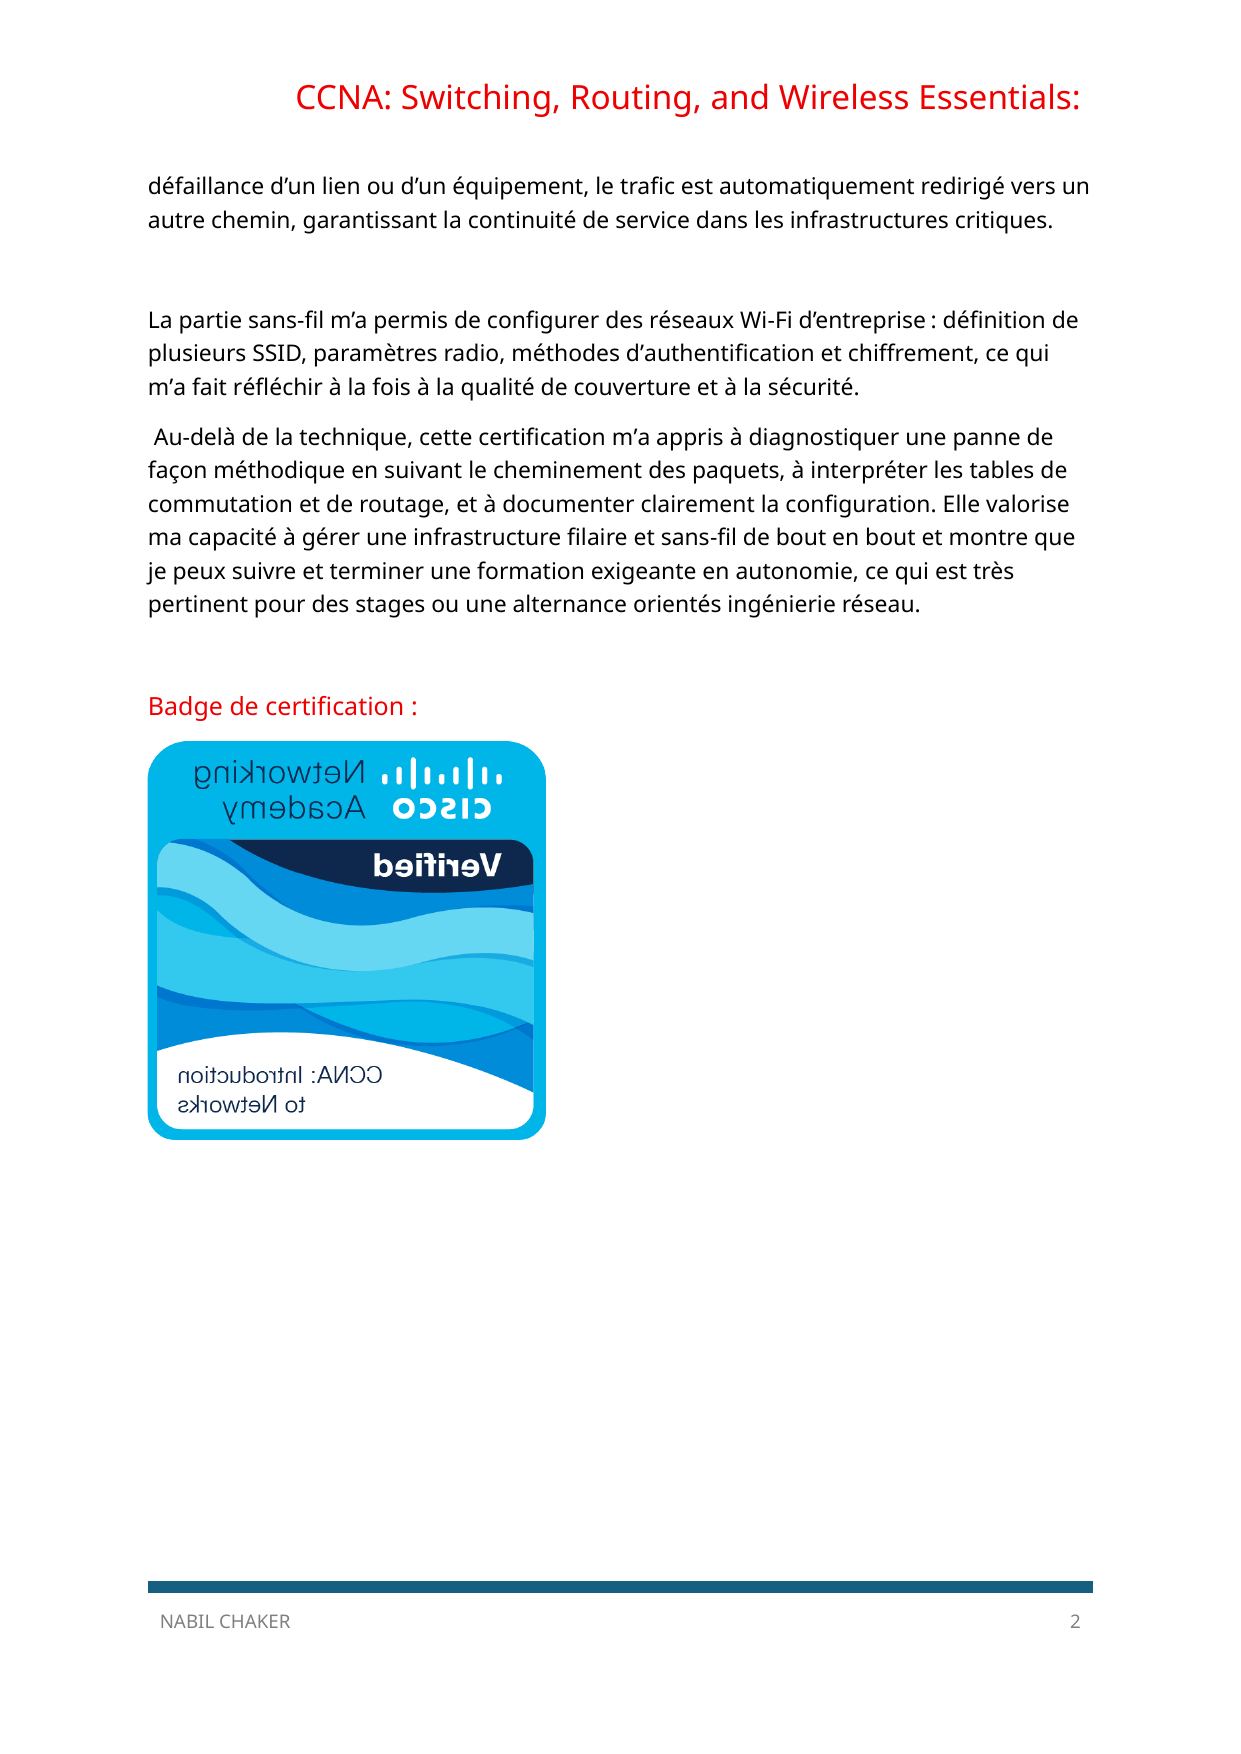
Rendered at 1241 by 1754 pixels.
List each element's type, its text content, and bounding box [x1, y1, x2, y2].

text La partie sans‑fil m’a permis de configurer des réseaux Wi‑Fi d’entreprise : définition de plusieurs SSID, paramètres radio, méthodes d’authentification et chiffrement, ce qui m’a fait réfléchir à la fois à la qualité de couverture et à la sécurité. [148, 304, 1093, 402]
text Badge de certification : [148, 688, 1093, 722]
text défaillance d’un lien ou d’un équipement, le trafic est automatiquement redirigé vers un autre chemin, garantissant la continuité de service dans les infrastructures critiques. [148, 170, 1093, 235]
text Au‑delà de la technique, cette certification m’a appris à diagnostiquer une panne de façon méthodique en suivant le cheminement des paquets, à interpréter les tables de commutation et de routage, et à documenter clairement la configuration. Elle valorise ma capacité à gérer une infrastructure filaire et sans‑fil de bout en bout et montre que je peux suivre et terminer une formation exigeante en autonomie, ce qui est très pertinent pour des stages ou une alternance orientés ingénierie réseau. [148, 421, 1093, 619]
